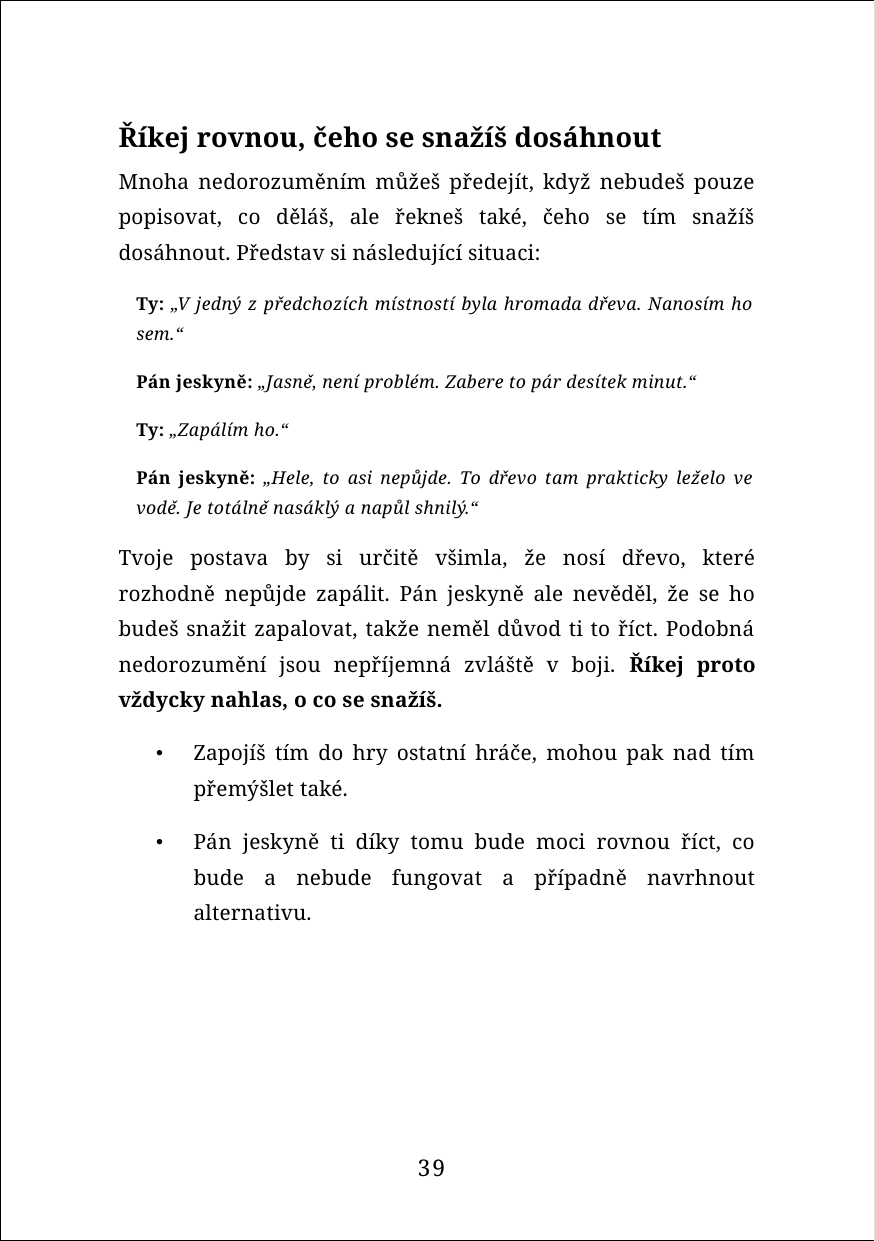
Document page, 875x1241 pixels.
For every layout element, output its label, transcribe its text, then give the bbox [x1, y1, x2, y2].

text Mnoha nedorozuměním můžeš předejít, když nebudeš pouze popisovat, co děláš, ale řekneš také, čeho se tím snažíš dosáhnout. Představ si následující situaci: [118, 167, 756, 266]
text Pán jeskyně: „Jasně, není problém. Zabere to pár desítek minut.“ [136, 369, 756, 393]
text Pán jeskyně: „Hele, to asi nepůjde. To dřevo tam prakticky leželo ve vodě. Je totálně nasáklý a napůl shnilý.“ [136, 465, 756, 519]
subtitle Říkej rovnou, čeho se snažíš dosáhnout [118, 118, 756, 155]
list Zapojíš tím do hry ostatní hráče, mohou pak nad tím přemýšlet také. [156, 738, 756, 802]
list Pán jeskyně ti díky tomu bude moci rovnou říct, co bude a nebude fungovat a případně navrhnout alternativu. [156, 827, 756, 927]
text Ty: „Zapálím ho.“ [136, 417, 756, 441]
text Tvoje postava by si určitě všimla, že nosí dřevo, které rozhodně nepůjde zapálit. Pán jeskyně ale nevěděl, že se ho budeš snažit zapalovat, takže neměl důvod ti to říct. Podobná nedorozumění jsou nepříjemná zvláště v boji. Říkej proto vždycky nahlas, o co se snažíš. [118, 543, 756, 714]
text Ty: „V jedný z předchozích místností byla hromada dřeva. Nanosím ho sem.“ [136, 291, 756, 346]
